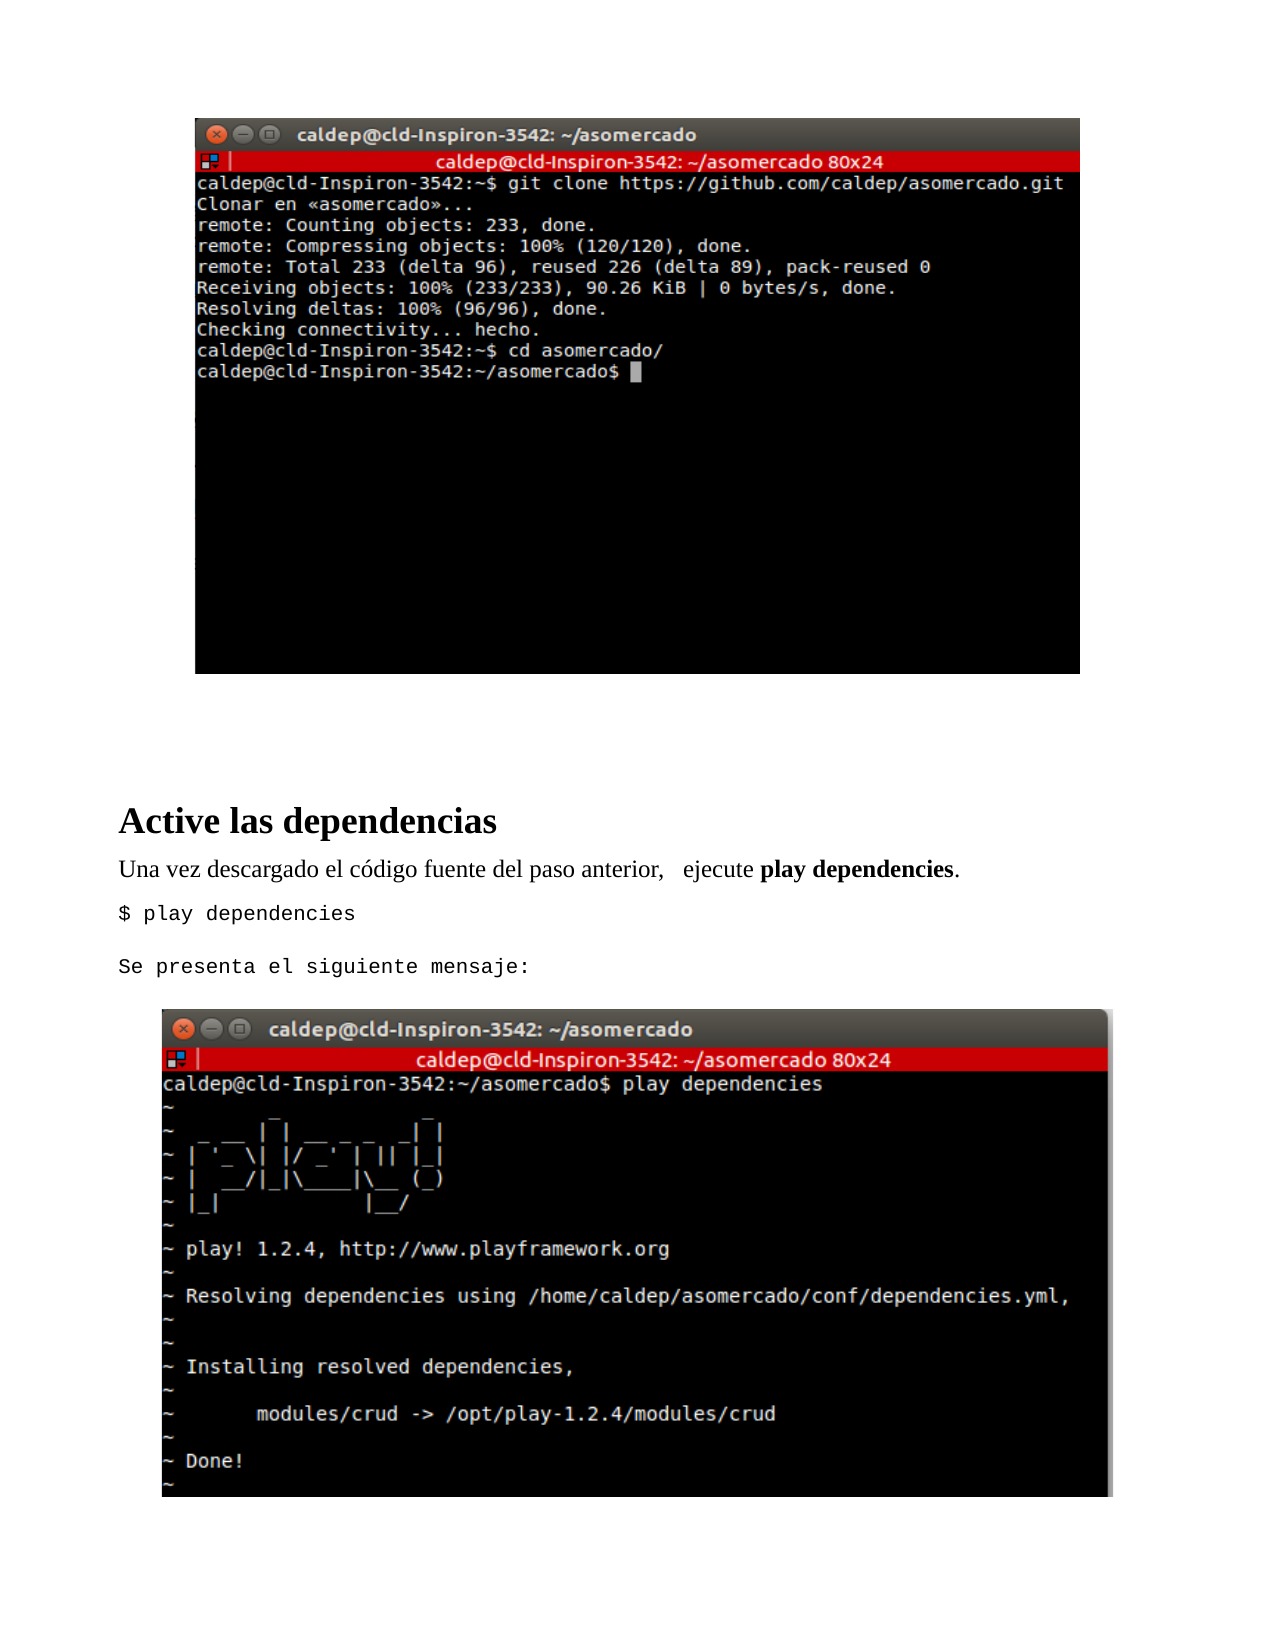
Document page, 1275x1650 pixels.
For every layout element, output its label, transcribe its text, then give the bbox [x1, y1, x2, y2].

picture [194, 118, 1080, 674]
text Se presenta el siguiente mensaje: [118, 956, 1157, 980]
subtitle Active las dependencias [118, 798, 1157, 841]
picture [161, 1009, 1114, 1497]
text Una vez descargado el código fuente del paso anterior, ejecute play dependencies. [118, 854, 1157, 883]
text $ play dependencies [118, 903, 1157, 927]
